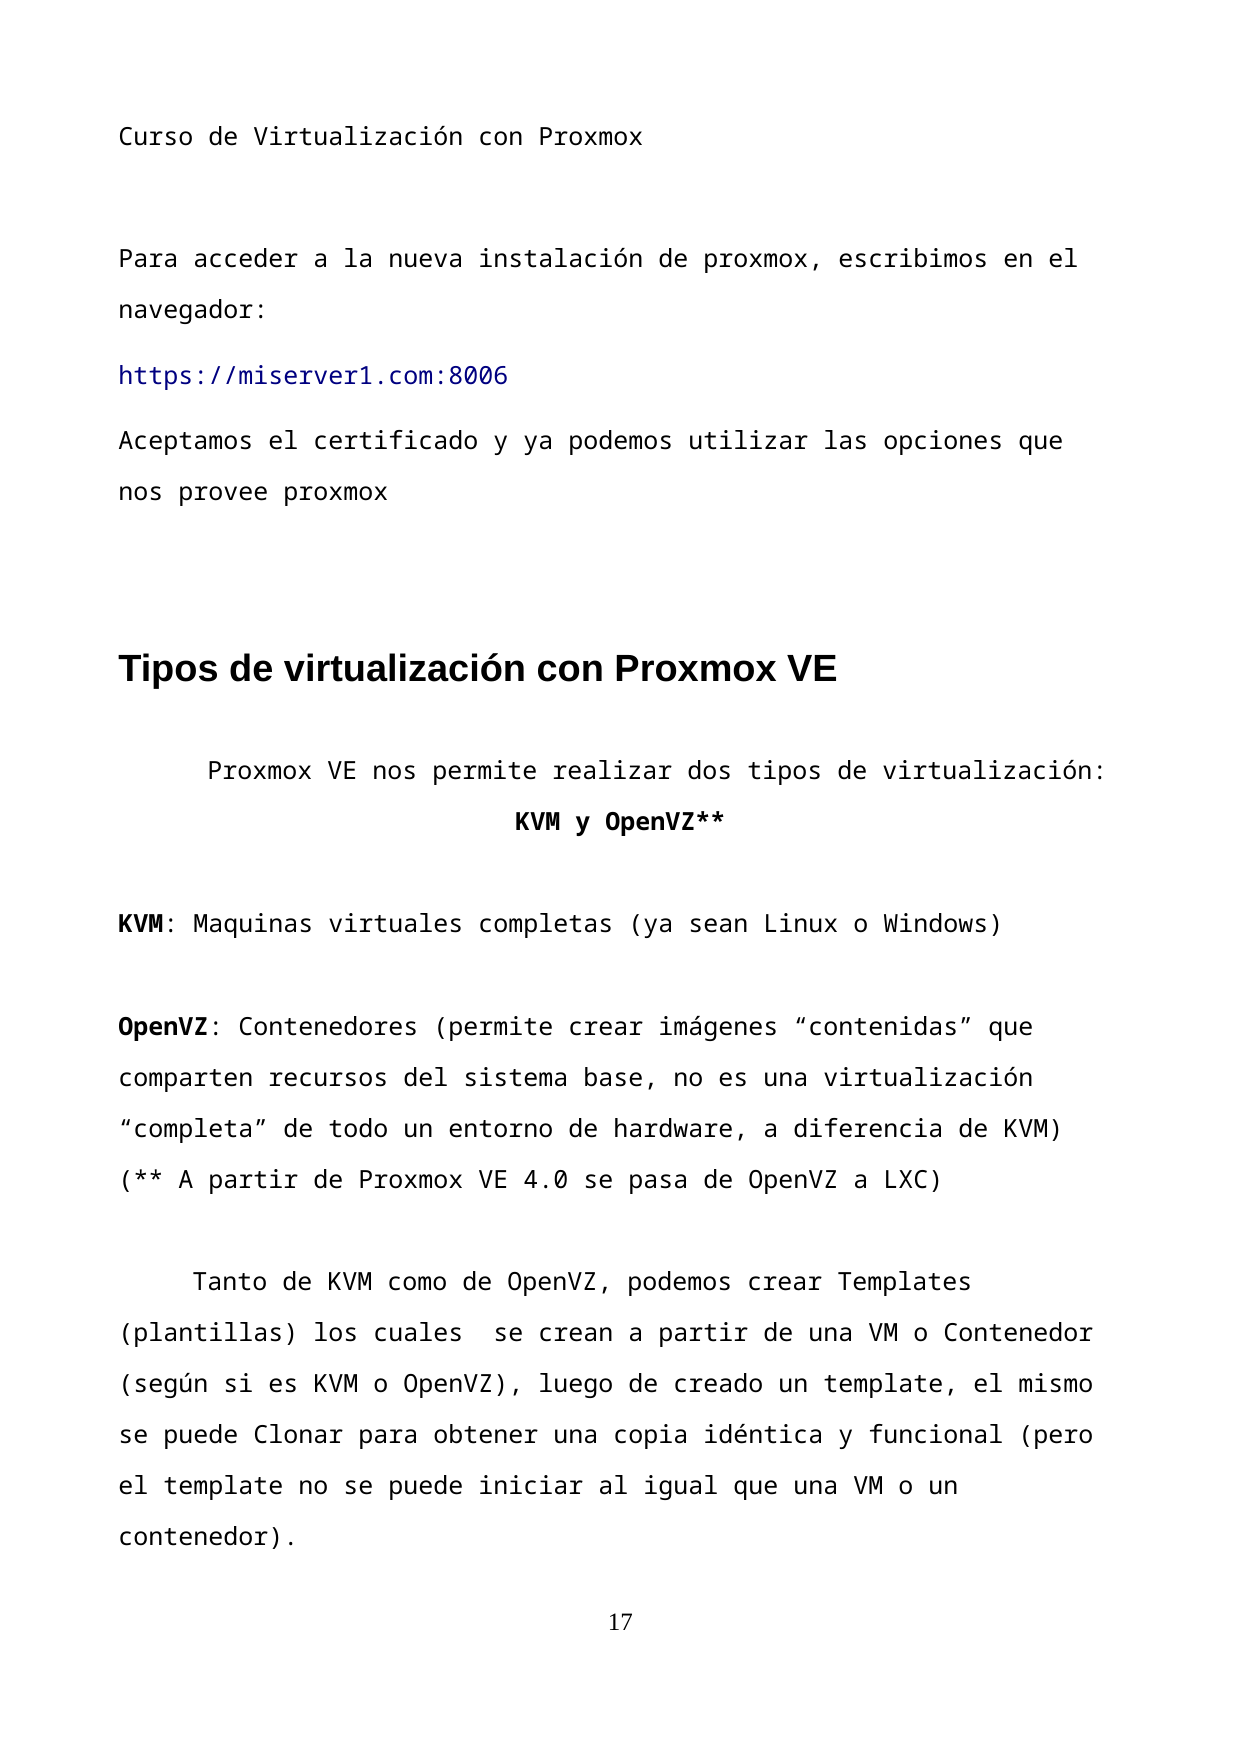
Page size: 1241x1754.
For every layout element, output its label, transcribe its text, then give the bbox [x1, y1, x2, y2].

text OpenVZ: Contenedores (permite crear imágenes “contenidas” que comparten recursos del sistema base, no es una virtualización “completa” de todo un entorno de hardware, a diferencia de KVM) [118, 1008, 1122, 1144]
text Proxmox VE nos permite realizar dos tipos de virtualización: KVM y OpenVZ** [118, 753, 1122, 838]
text (** A partir de Proxmox VE 4.0 se pasa de OpenVZ a LXC) [118, 1161, 1122, 1195]
text https://miserver1.com:8006 [118, 357, 1122, 391]
subtitle Tipos de virtualización con Proxmox VE [118, 646, 1122, 689]
text KVM: Maquinas virtuales completas (ya sean Linux o Windows) [118, 906, 1122, 940]
text Aceptamos el certificado y ya podemos utilizar las opciones que nos provee proxmox [118, 423, 1122, 508]
text Tanto de KVM como de OpenVZ, podemos crear Templates (plantillas) los cuales se crean a partir de una VM o Contenedor (según si es KVM o OpenVZ), luego de creado un template, el mismo se puede Clonar para obtener una copia idéntica y funcional (pero el template no se puede iniciar al igual que una VM o un contenedor). [118, 1263, 1122, 1553]
text Para acceder a la nueva instalación de proxmox, escribimos en el navegador: [118, 241, 1122, 326]
